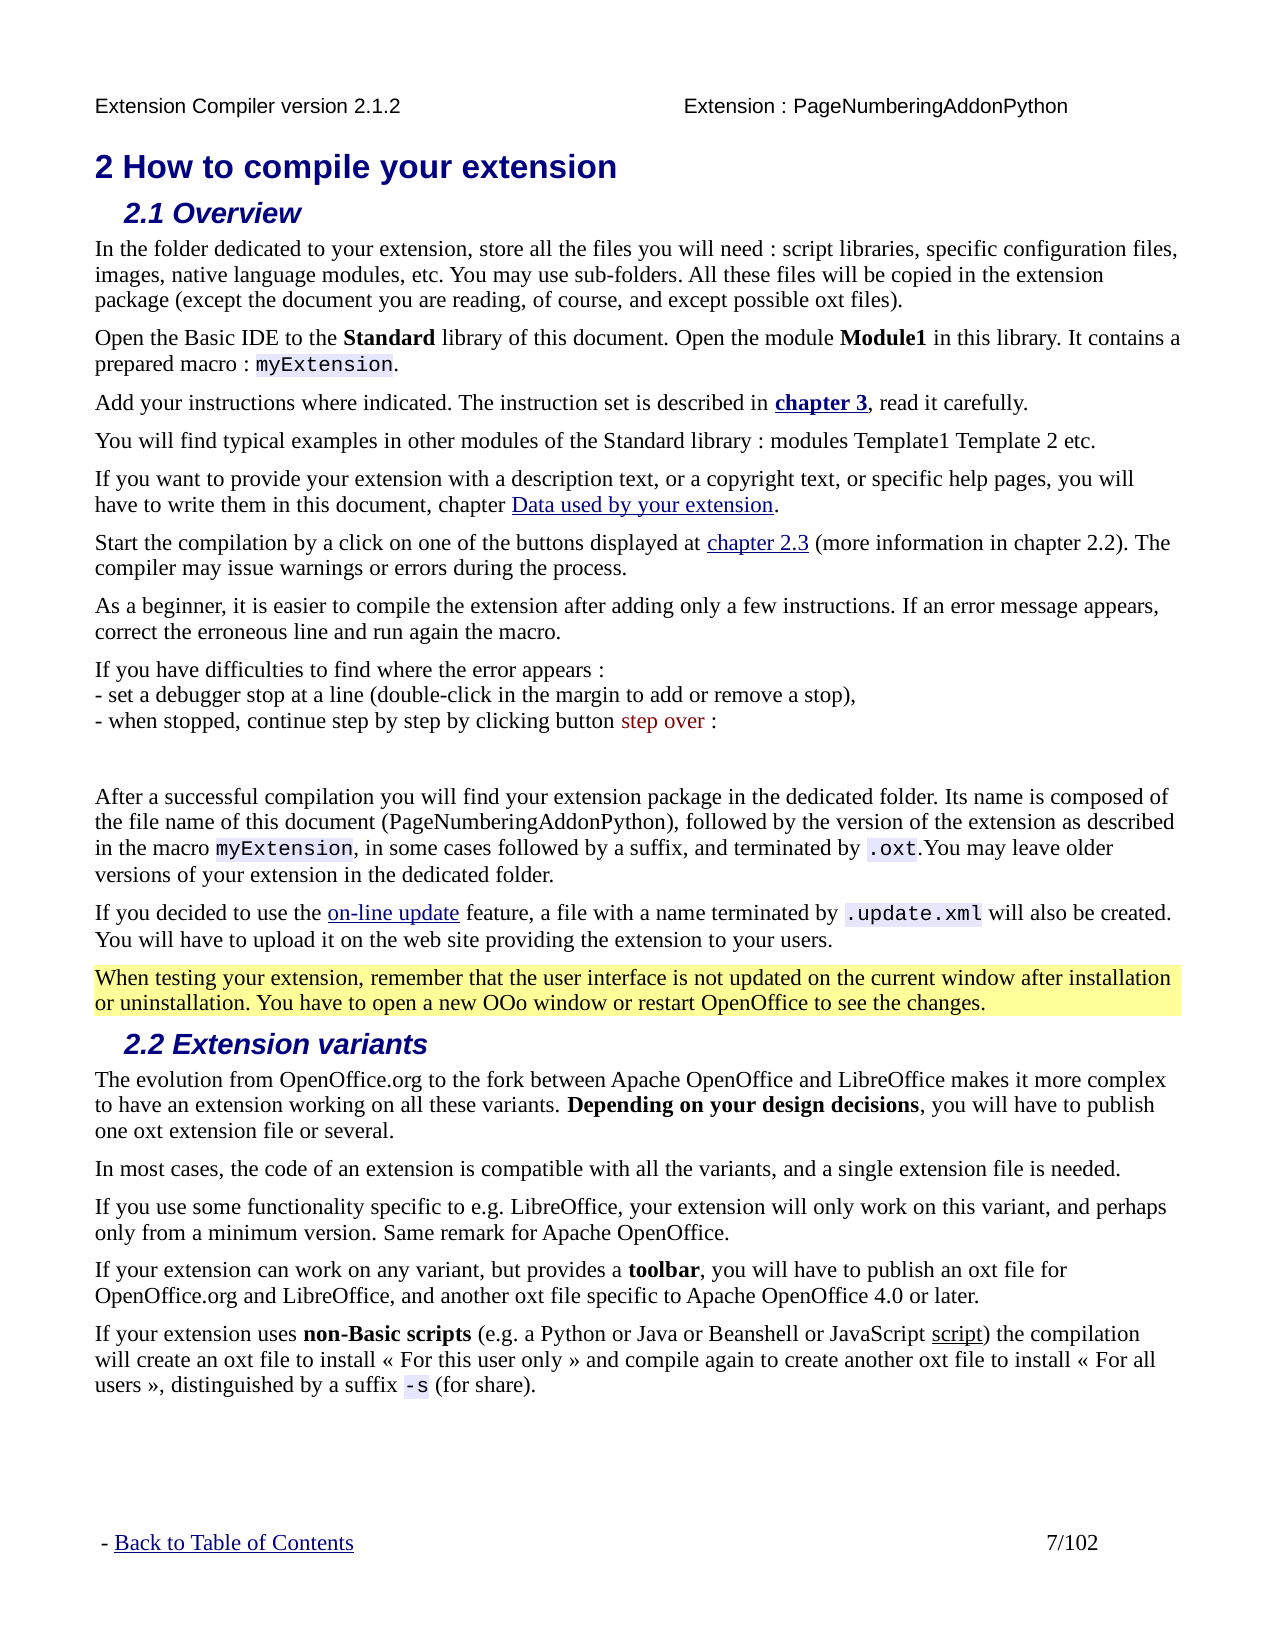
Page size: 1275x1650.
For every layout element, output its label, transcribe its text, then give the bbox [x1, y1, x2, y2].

text Open the Basic IDE to the Standard library of this document. Open the module Module1 in this library. It contains a prepared macro : myExtension. [94, 325, 1181, 377]
text If you want to provide your extension with a description text, or a copyright text, or specific help pages, you will have to write them in this document, chapter Data used by your extension. [94, 466, 1181, 517]
subtitle Overview [124, 197, 1181, 230]
subtitle How to compile your extension [94, 147, 1181, 185]
text In the folder dedicated to your extension, store all the files you will need : script libraries, specific configuration files, images, native language modules, etc. You may use sub-folders. All these files will be copied in the extension package (except the document you are reading, of course, and except possible oxt files). [94, 236, 1181, 312]
text As a beginner, it is easier to compile the extension after adding only a few instructions. If an error message appears, correct the erroneous line and run again the macro. [94, 593, 1181, 644]
text Add your instructions where indicated. The instruction set is described in chapter 3, read it carefully. [94, 390, 1181, 416]
text When testing your extension, remember that the user interface is not updated on the current window after installation or uninstallation. You have to open a new OOo window or restart OpenOffice to see the changes. [94, 965, 1181, 1016]
text If you have difficulties to find where the error appears : - set a debugger stop at a line (double-click in the margin to add or remove a stop), - when stopped, continue step by step by clicking button step over : [94, 657, 1181, 733]
text If you decided to use the on-line update feature, a file with a name terminated by .update.xml will also be created. You will have to upload it on the web site providing the extension to your users. [94, 900, 1181, 952]
text Start the compilation by a click on one of the buttons displayed at chapter 2.3 (more information in chapter 2.2). The compiler may issue warnings or errors during the process. [94, 529, 1181, 581]
text The evolution from OpenOffice.org to the fork between Apache OpenOffice and LibreOffice makes it more complex to have an extension working on all these variants. Depending on your design decisions, you will have to publish one oxt extension file or several. [94, 1067, 1181, 1143]
text In most cases, the code of an extension is compatible with all the variants, and a single extension file is needed. [94, 1156, 1181, 1181]
text If your extension can work on any variant, but provides a toolbar, you will have to publish an oxt file for OpenOffice.org and LibreOffice, and another oxt file specific to Apache OpenOffice 4.0 or later. [94, 1257, 1181, 1308]
text If your extension uses non-Basic scripts (e.g. a Python or Java or Beanshell or JavaScript script) the compilation will create an oxt file to install « For this user only » and compile again to create another oxt file to install « For all users », distinguished by a suffix -s (for share). [94, 1321, 1181, 1399]
text You will find typical examples in other modules of the Standard library : modules Template1 Template 2 etc. [94, 428, 1181, 453]
text After a successful compilation you will find your extension package in the dedicated folder. Its name is composed of the file name of this document (PageNumberingAddonPython), followed by the version of the extension as described in the macro myExtension, in some cases followed by a suffix, and terminated by .oxt.You may leave older versions of your extension in the dedicated folder. [94, 784, 1181, 887]
text If you use some functionality specific to e.g. LibreOffice, your extension will only work on this variant, and perhaps only from a minimum version. Same remark for Apache OpenOffice. [94, 1194, 1181, 1245]
subtitle Extension variants [124, 1028, 1181, 1061]
